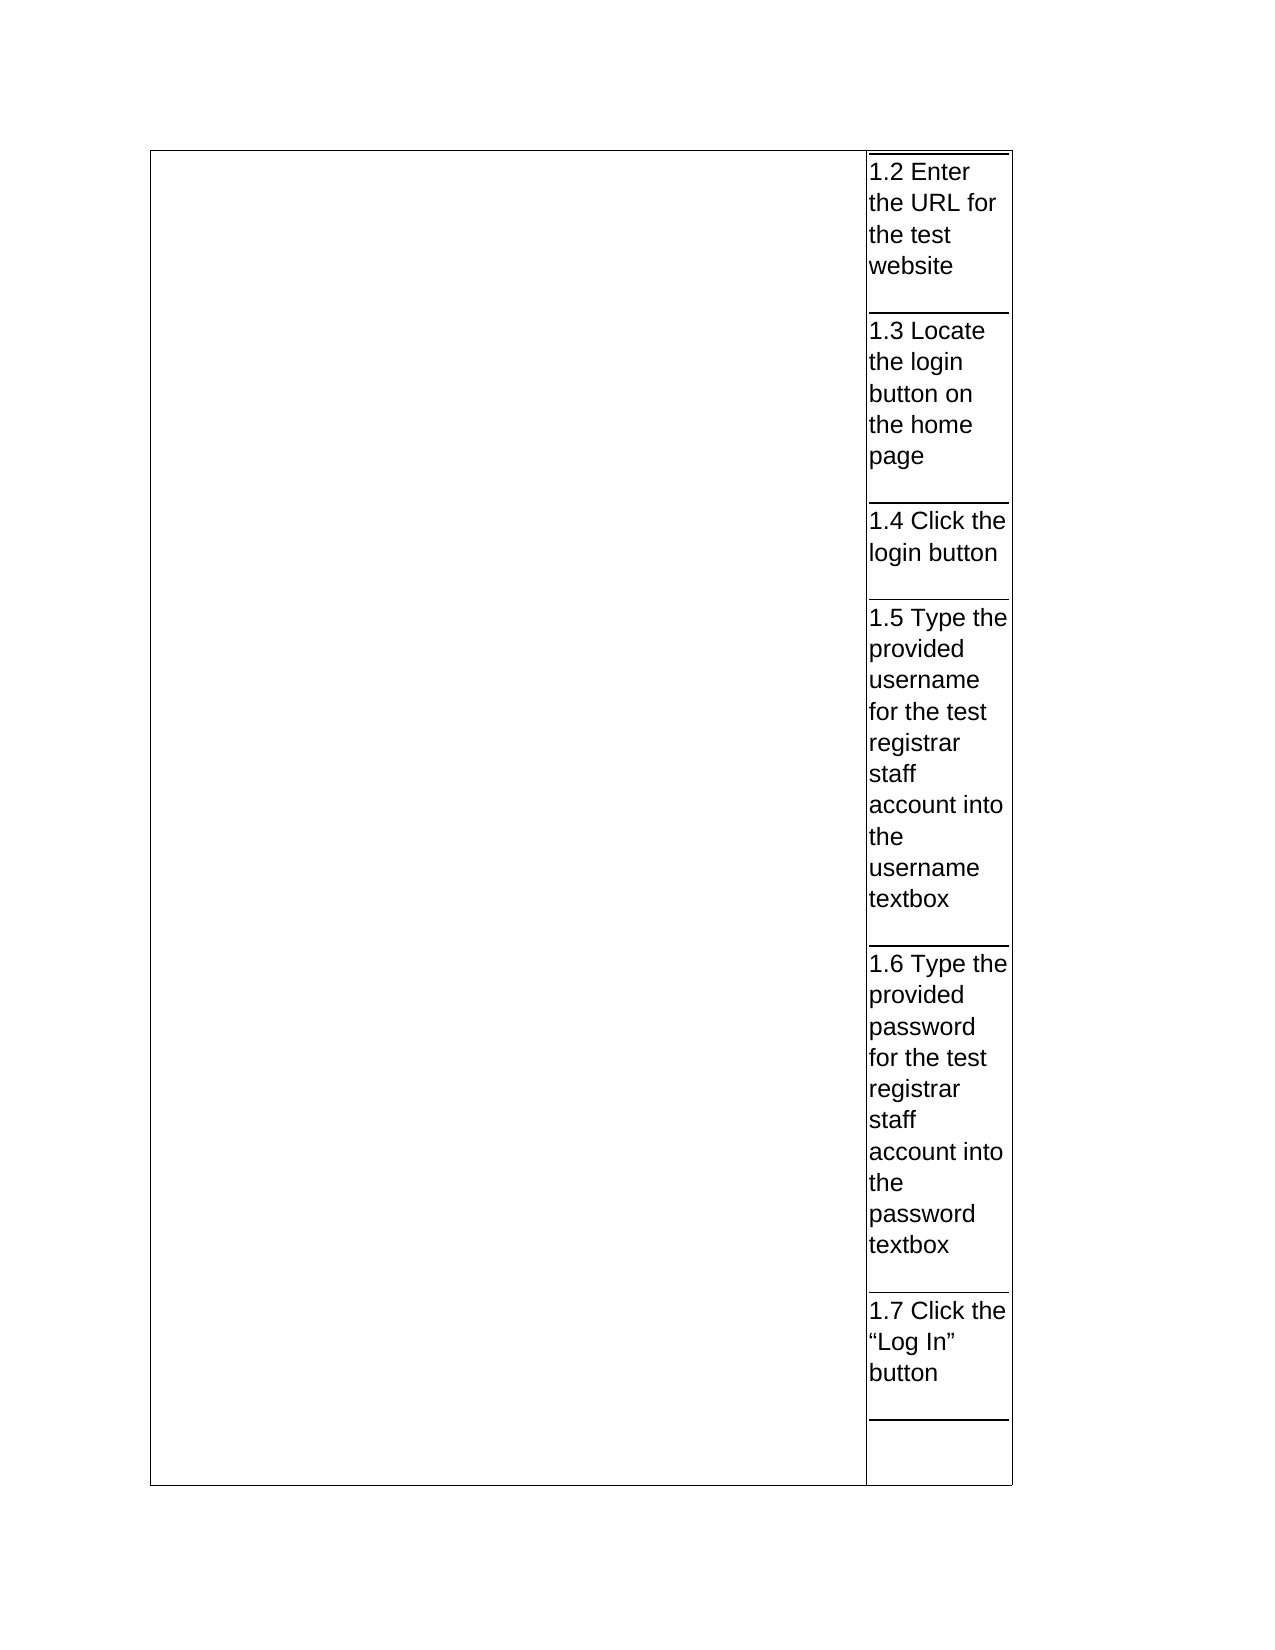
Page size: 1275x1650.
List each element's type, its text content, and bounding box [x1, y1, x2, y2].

table_cell 1.3 Locate the login button on the home page [869, 314, 1009, 502]
table_cell [867, 151, 1012, 1484]
table_cell [151, 151, 866, 1484]
table_cell 1.7 Click the “Log In” button [869, 1293, 1009, 1419]
table_cell [869, 1421, 1009, 1482]
table_cell 1.2 Enter the URL for the test website [869, 155, 1009, 312]
table_cell 1.6 Type the provided password for the test registrar staff account into the password textbox [869, 947, 1009, 1292]
table_cell 1.5 Type the provided username for the test registrar staff account into the username textbox [869, 600, 1009, 945]
table_cell 1.4 Click the login button [869, 504, 1009, 599]
